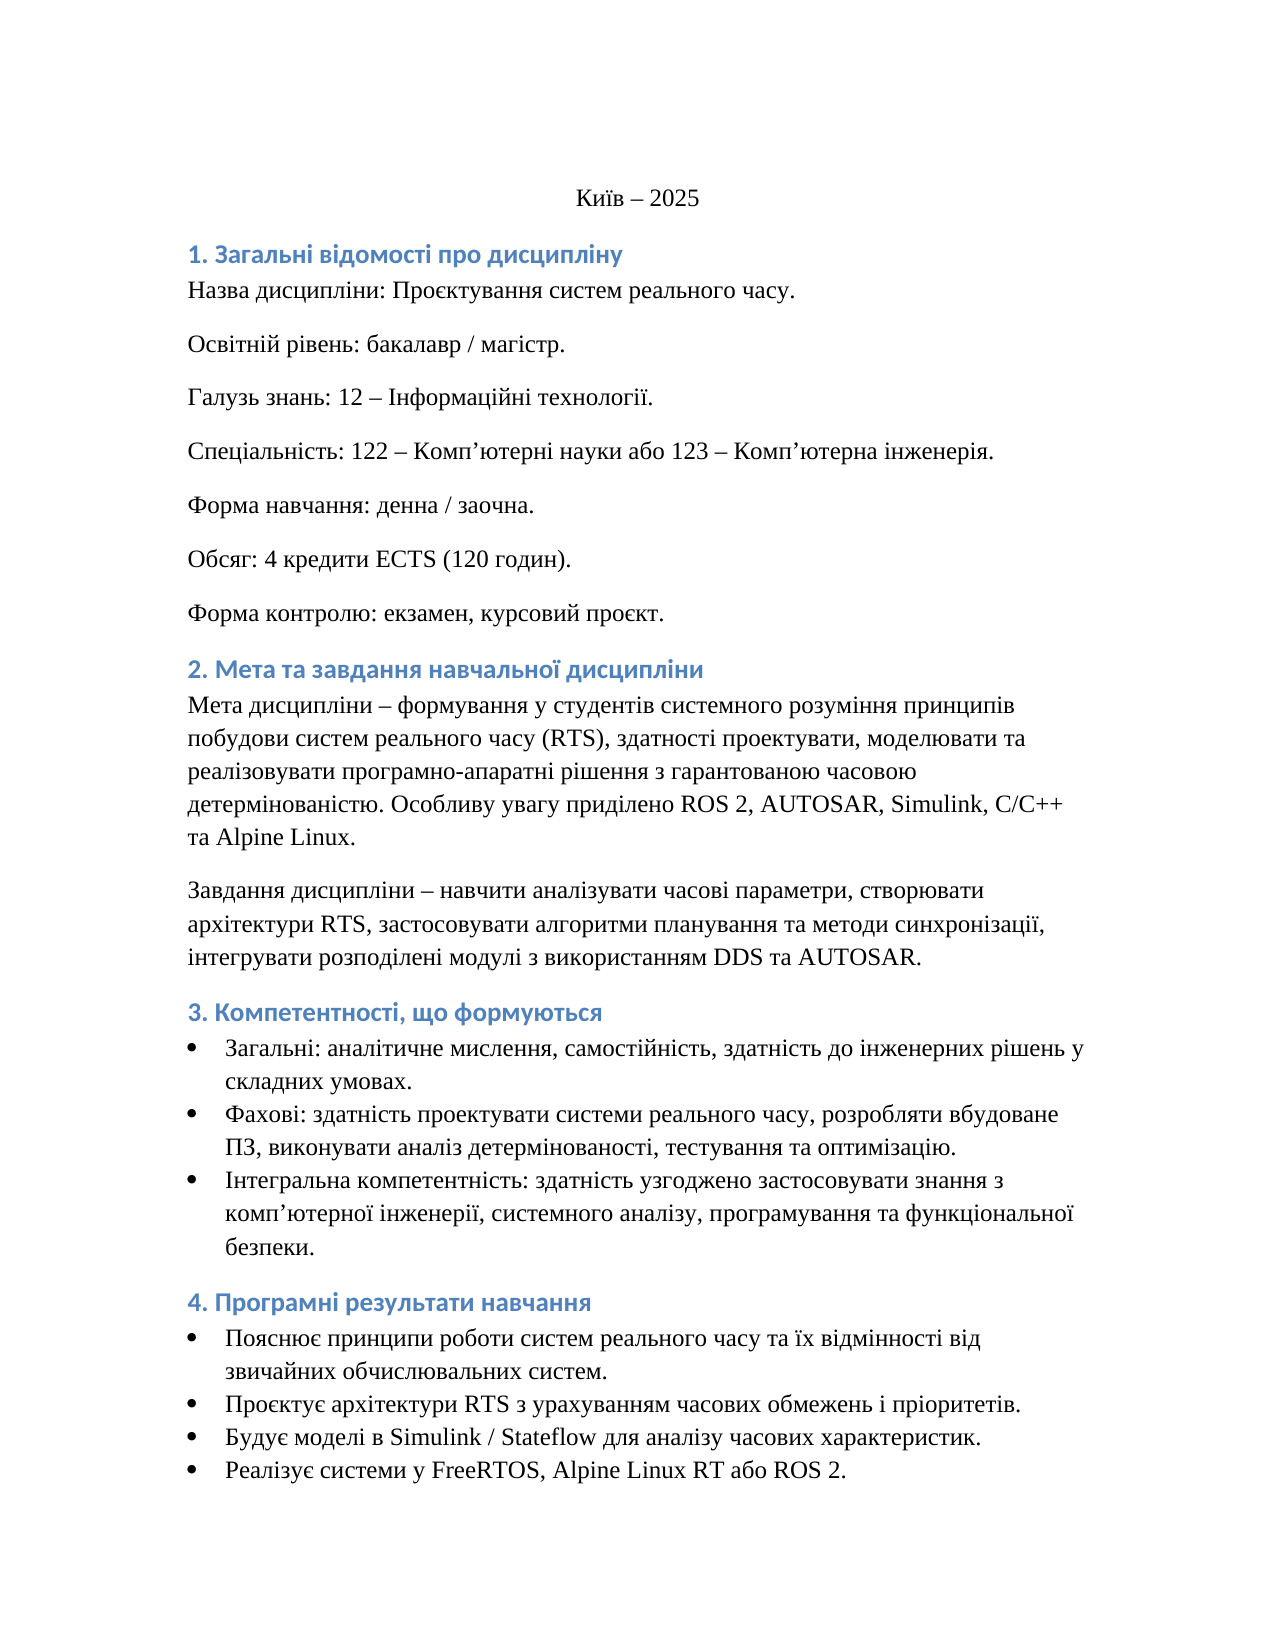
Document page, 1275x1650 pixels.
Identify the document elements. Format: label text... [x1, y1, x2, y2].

list Проєктує архітектури RTS з урахуванням часових обмежень і пріоритетів. [187, 1389, 1087, 1418]
text Завдання дисципліни – навчити аналізувати часові параметри, створювати архітектури RTS, застосовувати алгоритми планування та методи синхронізації, інтегрувати розподілені модулі з використанням DDS та AUTOSAR. [187, 876, 1087, 970]
text Форма контролю: екзамен, курсовий проєкт. [187, 598, 1087, 627]
subtitle 1. Загальні відомості про дисципліну [187, 237, 1087, 270]
list Пояснює принципи роботи систем реального часу та їх відмінності від звичайних обчислювальних систем. [187, 1323, 1087, 1385]
text Обсяг: 4 кредити ECTS (120 годин). [187, 544, 1087, 573]
subtitle 2. Мета та завдання навчальної дисципліни [187, 652, 1087, 685]
text Спеціальність: 122 – Комп’ютерні науки або 123 – Комп’ютерна інженерія. [187, 436, 1087, 465]
text Назва дисципліни: Проєктування систем реального часу. [187, 275, 1087, 303]
text Мета дисципліни – формування у студентів системного розуміння принципів побудови систем реального часу (RTS), здатності проектувати, моделювати та реалізовувати програмно-апаратні рішення з гарантованою часовою детермінованістю. Особливу увагу приділено ROS 2, AUTOSAR, Simulink, C/C++ та Alpine Linux. [187, 690, 1087, 851]
list Загальні: аналітичне мислення, самостійність, здатність до інженерних рішень у складних умовах. [187, 1033, 1087, 1095]
list Будує моделі в Simulink / Stateflow для аналізу часових характеристик. [187, 1422, 1087, 1451]
list Інтегральна компетентність: здатність узгоджено застосовувати знання з комп’ютерної інженерії, системного аналізу, програмування та функціональної безпеки. [187, 1166, 1087, 1260]
subtitle 3. Компетентності, що формуються [187, 996, 1087, 1028]
text Галузь знань: 12 – Інформаційні технології. [187, 382, 1087, 411]
text Форма навчання: денна / заочна. [187, 490, 1087, 519]
text Київ – 2025 [187, 150, 1087, 212]
list Фахові: здатність проектувати системи реального часу, розробляти вбудоване ПЗ, виконувати аналіз детермінованості, тестування та оптимізацію. [187, 1099, 1087, 1161]
list Реалізує системи у FreeRTOS, Alpine Linux RT або ROS 2. [187, 1455, 1087, 1484]
text Освітній рівень: бакалавр / магістр. [187, 329, 1087, 357]
subtitle 4. Програмні результати навчання [187, 1285, 1087, 1318]
